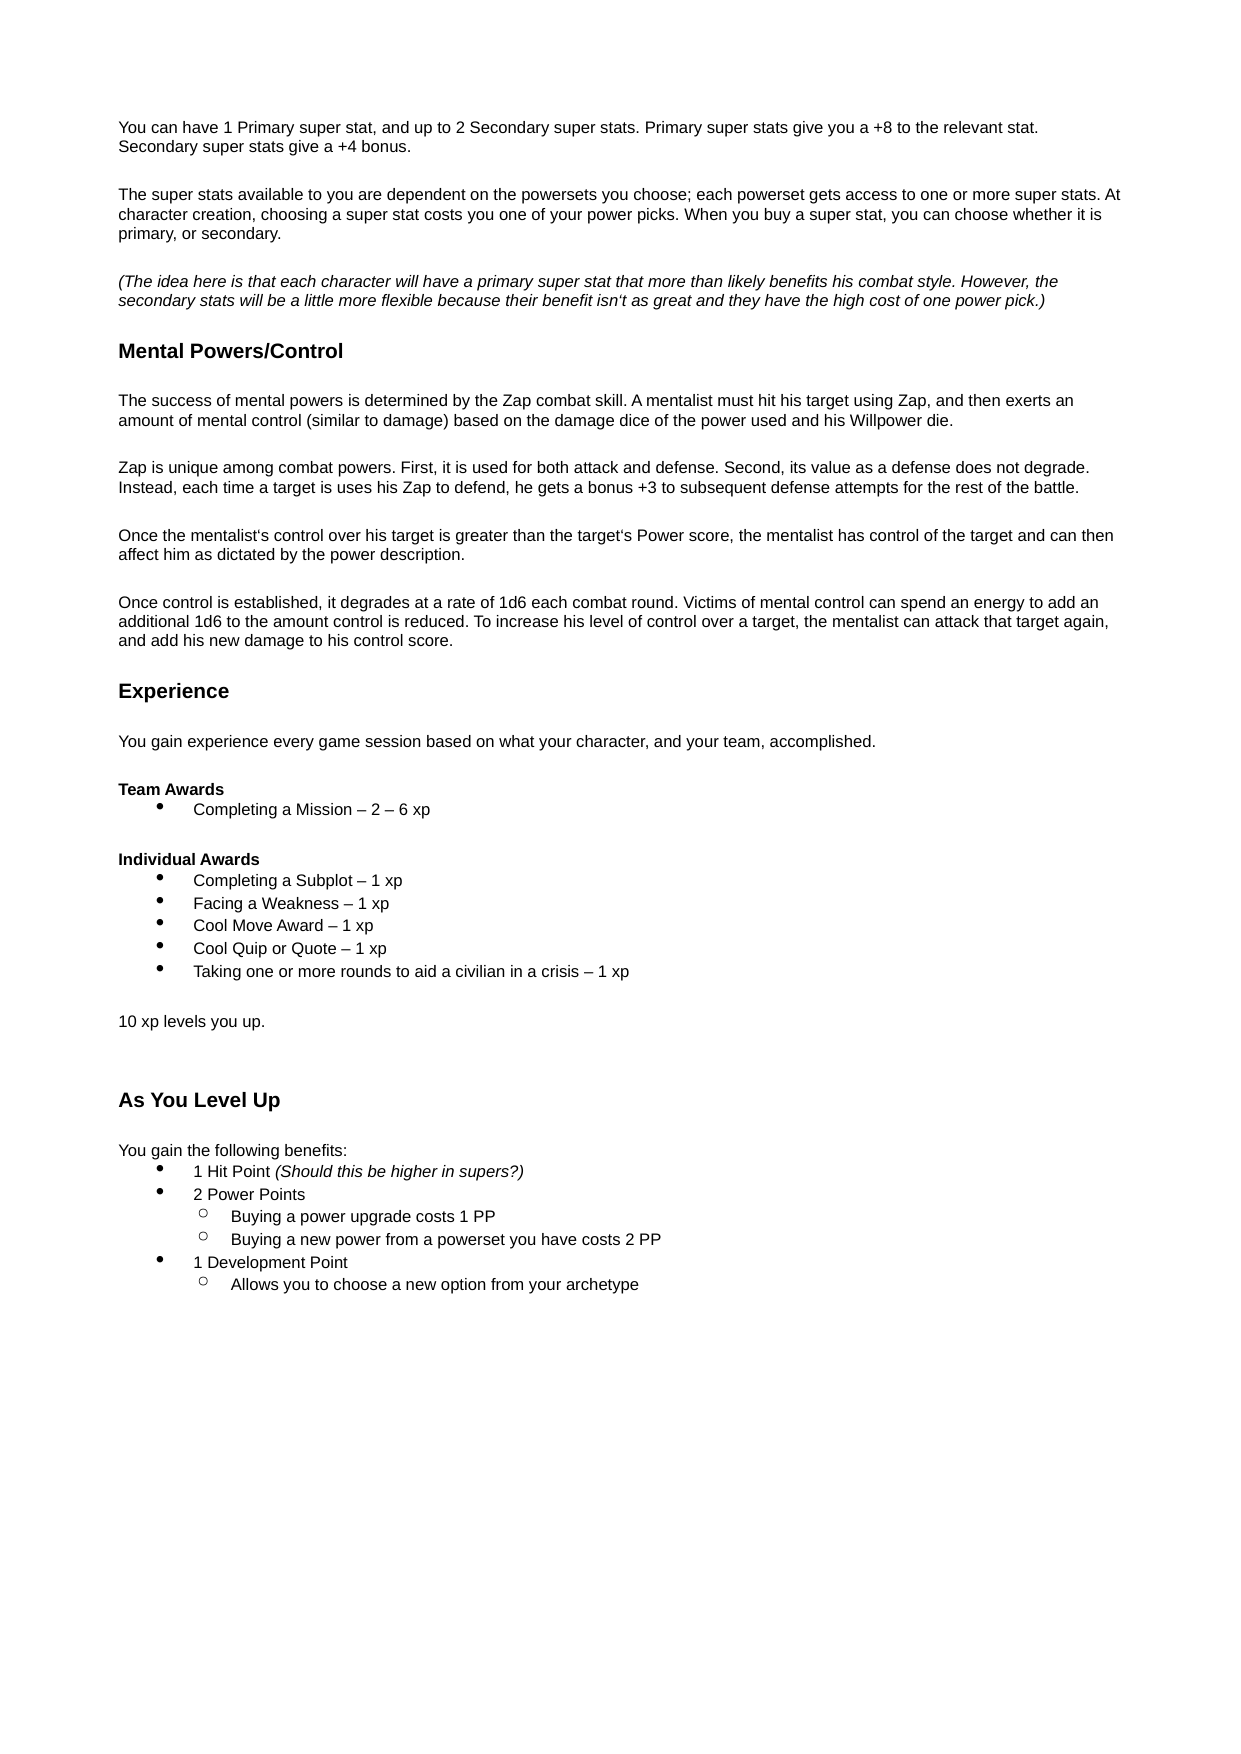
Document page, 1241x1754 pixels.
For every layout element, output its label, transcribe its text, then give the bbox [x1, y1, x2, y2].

list You gain the following benefits: [118, 1141, 1122, 1160]
list Individual Awards [118, 850, 1122, 869]
list The success of mental powers is determined by the Zap combat skill. A mentalist must hit his target using Zap, and then exerts an amount of mental control (similar to damage) based on the damage dice of the power used and his Willpower die. [118, 391, 1122, 429]
list 10 xp levels you up. [118, 1011, 1122, 1031]
list Buying a power upgrade costs 1 PP [193, 1205, 1122, 1228]
list You can have 1 Primary super stat, and up to 2 Secondary super stats. Primary super stats give you a +8 to the relevant stat. Secondary super stats give a +4 bonus. [118, 118, 1122, 156]
list The super stats available to you are dependent on the powersets you choose; each powerset gets access to one or more super stats. At character creation, choosing a super stat costs you one of your power picks. When you buy a super stat, you can choose whether it is primary, or secondary. [118, 185, 1122, 243]
list Zap is unique among combat powers. First, it is used for both attack and defense. Second, its value as a defense does not degrade. Instead, each time a target is uses his Zap to defend, he gets a bonus +3 to subsequent defense attempts for the rest of the battle. [118, 458, 1122, 497]
list (The idea here is that each character will have a primary super stat that more than likely benefits his combat style. However, the secondary stats will be a little more flexible because their benefit isn‘t as great and they have the high cost of one power pick.) [118, 271, 1122, 310]
list You gain experience every game session based on what your character, and your team, accomplished. [118, 731, 1122, 751]
list Once control is established, it degrades at a rate of 1d6 each combat round. Victims of mental control can spend an energy to add an additional 1d6 to the amount control is reduced. To increase his level of control over a target, the mentalist can attack that target again, and add his new damage to his control score. [118, 592, 1122, 650]
list Team Awards [118, 779, 1122, 798]
list 1 Hit Point (Should this be higher in supers?) [156, 1160, 1122, 1183]
list 1 Development Point [156, 1251, 1122, 1273]
list Buying a new power from a powerset you have costs 2 PP [193, 1228, 1122, 1251]
list Cool Move Award – 1 xp [156, 914, 1122, 937]
list Allows you to choose a new option from your archetype [193, 1273, 1122, 1296]
list As You Level Up [118, 1088, 1122, 1112]
list Completing a Subplot – 1 xp [156, 869, 1122, 892]
list Mental Powers/Control [118, 338, 1122, 362]
list 2 Power Points [156, 1183, 1122, 1205]
list Experience [118, 679, 1122, 703]
list Taking one or more rounds to aid a civilian in a crisis – 1 xp [156, 960, 1122, 983]
list Once the mentalist‘s control over his target is greater than the target‘s Power score, the mentalist has control of the target and can then affect him as dictated by the power description. [118, 525, 1122, 564]
list Cool Quip or Quote – 1 xp [156, 937, 1122, 960]
list Facing a Weakness – 1 xp [156, 892, 1122, 914]
list Completing a Mission – 2 – 6 xp [156, 798, 1122, 821]
